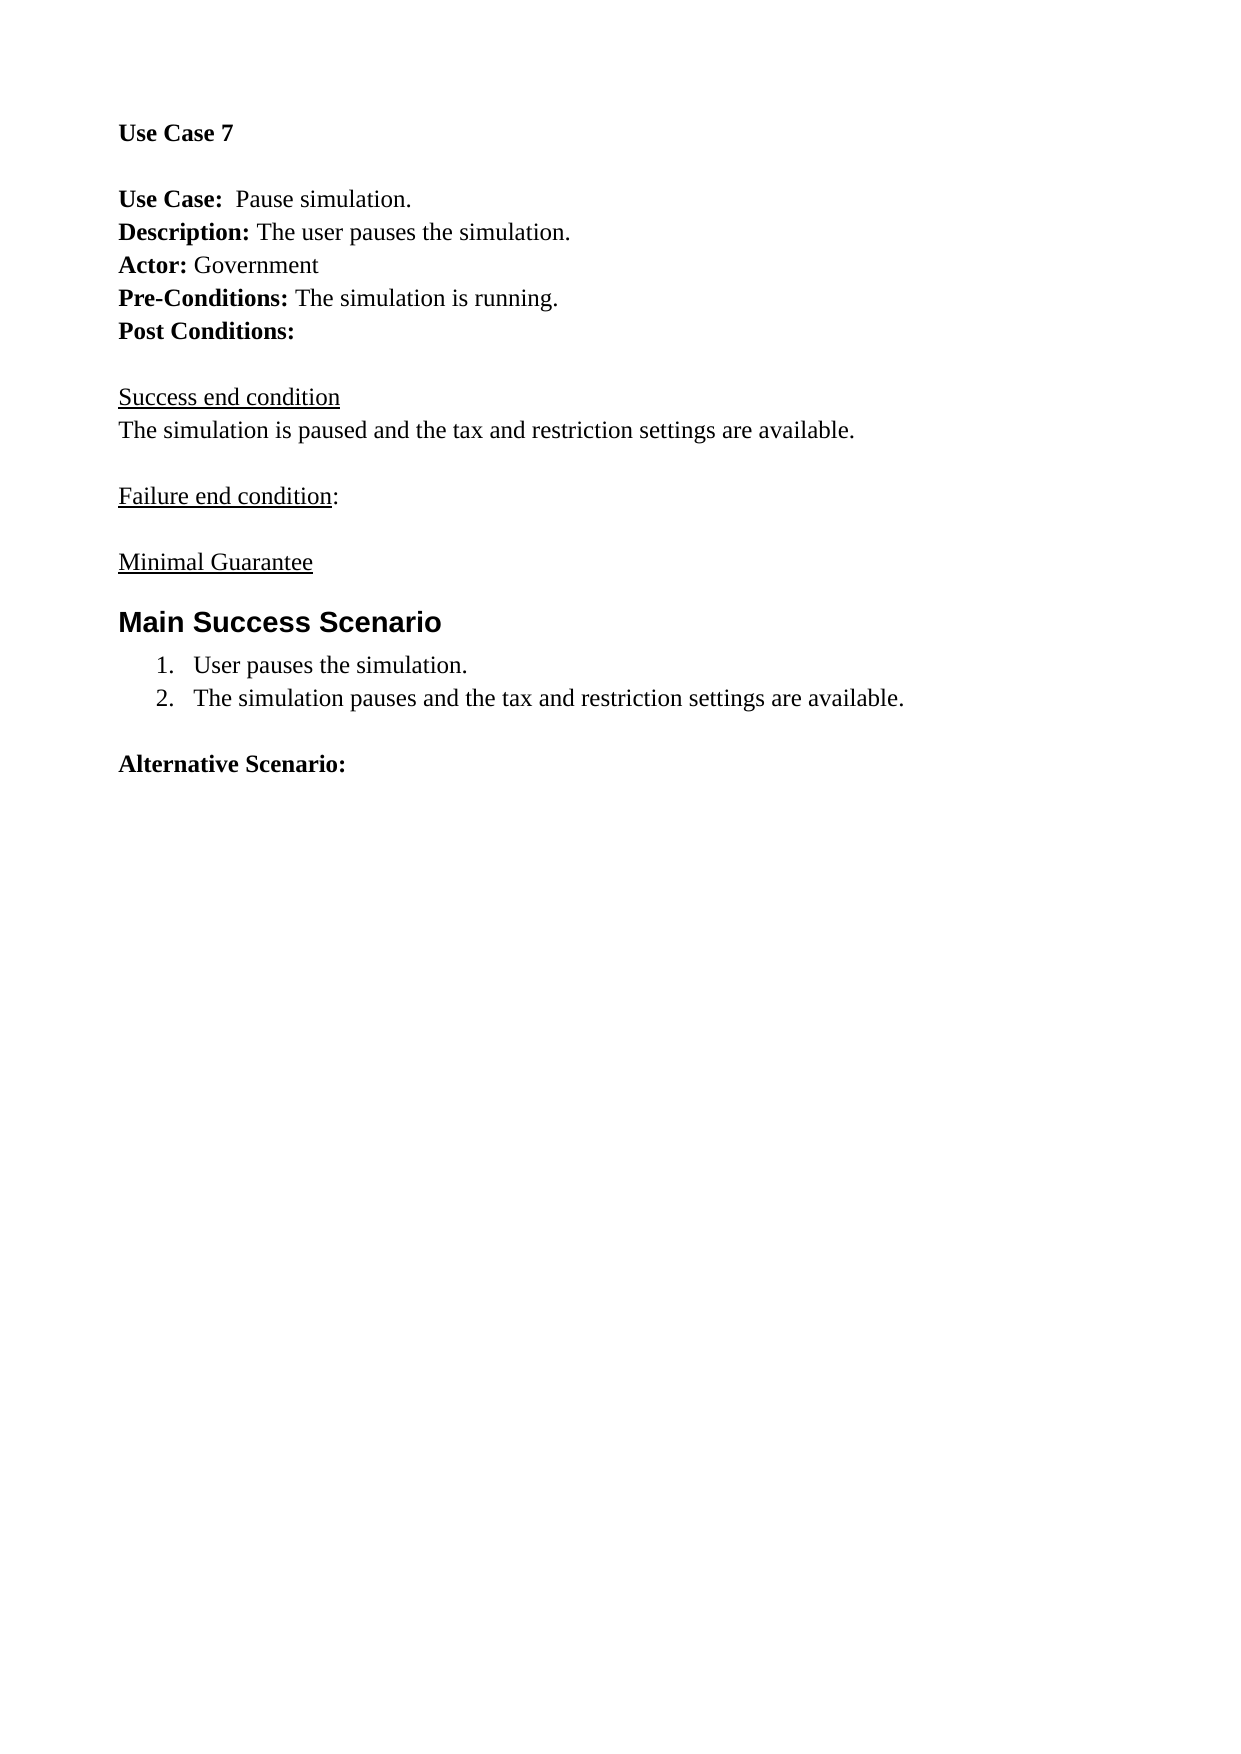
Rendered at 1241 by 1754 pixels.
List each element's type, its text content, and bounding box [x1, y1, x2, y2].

text Use Case 7 [118, 118, 1122, 147]
text Failure end condition: [118, 481, 1122, 510]
list User pauses the simulation. [156, 650, 1122, 679]
subtitle Main Success Scenario [118, 605, 1122, 639]
text Pre-Conditions: The simulation is running. [118, 283, 1122, 312]
text Actor: Government [118, 250, 1122, 279]
text Post Conditions: [118, 316, 1122, 345]
text Minimal Guarantee [118, 547, 1122, 576]
text Alternative Scenario: [118, 749, 1122, 778]
text Description: The user pauses the simulation. [118, 217, 1122, 246]
list The simulation pauses and the tax and restriction settings are available. [156, 683, 1122, 712]
text Use Case: Pause simulation. [118, 184, 1122, 213]
text Success end condition [118, 382, 1122, 411]
text The simulation is paused and the tax and restriction settings are available. [118, 415, 1122, 444]
